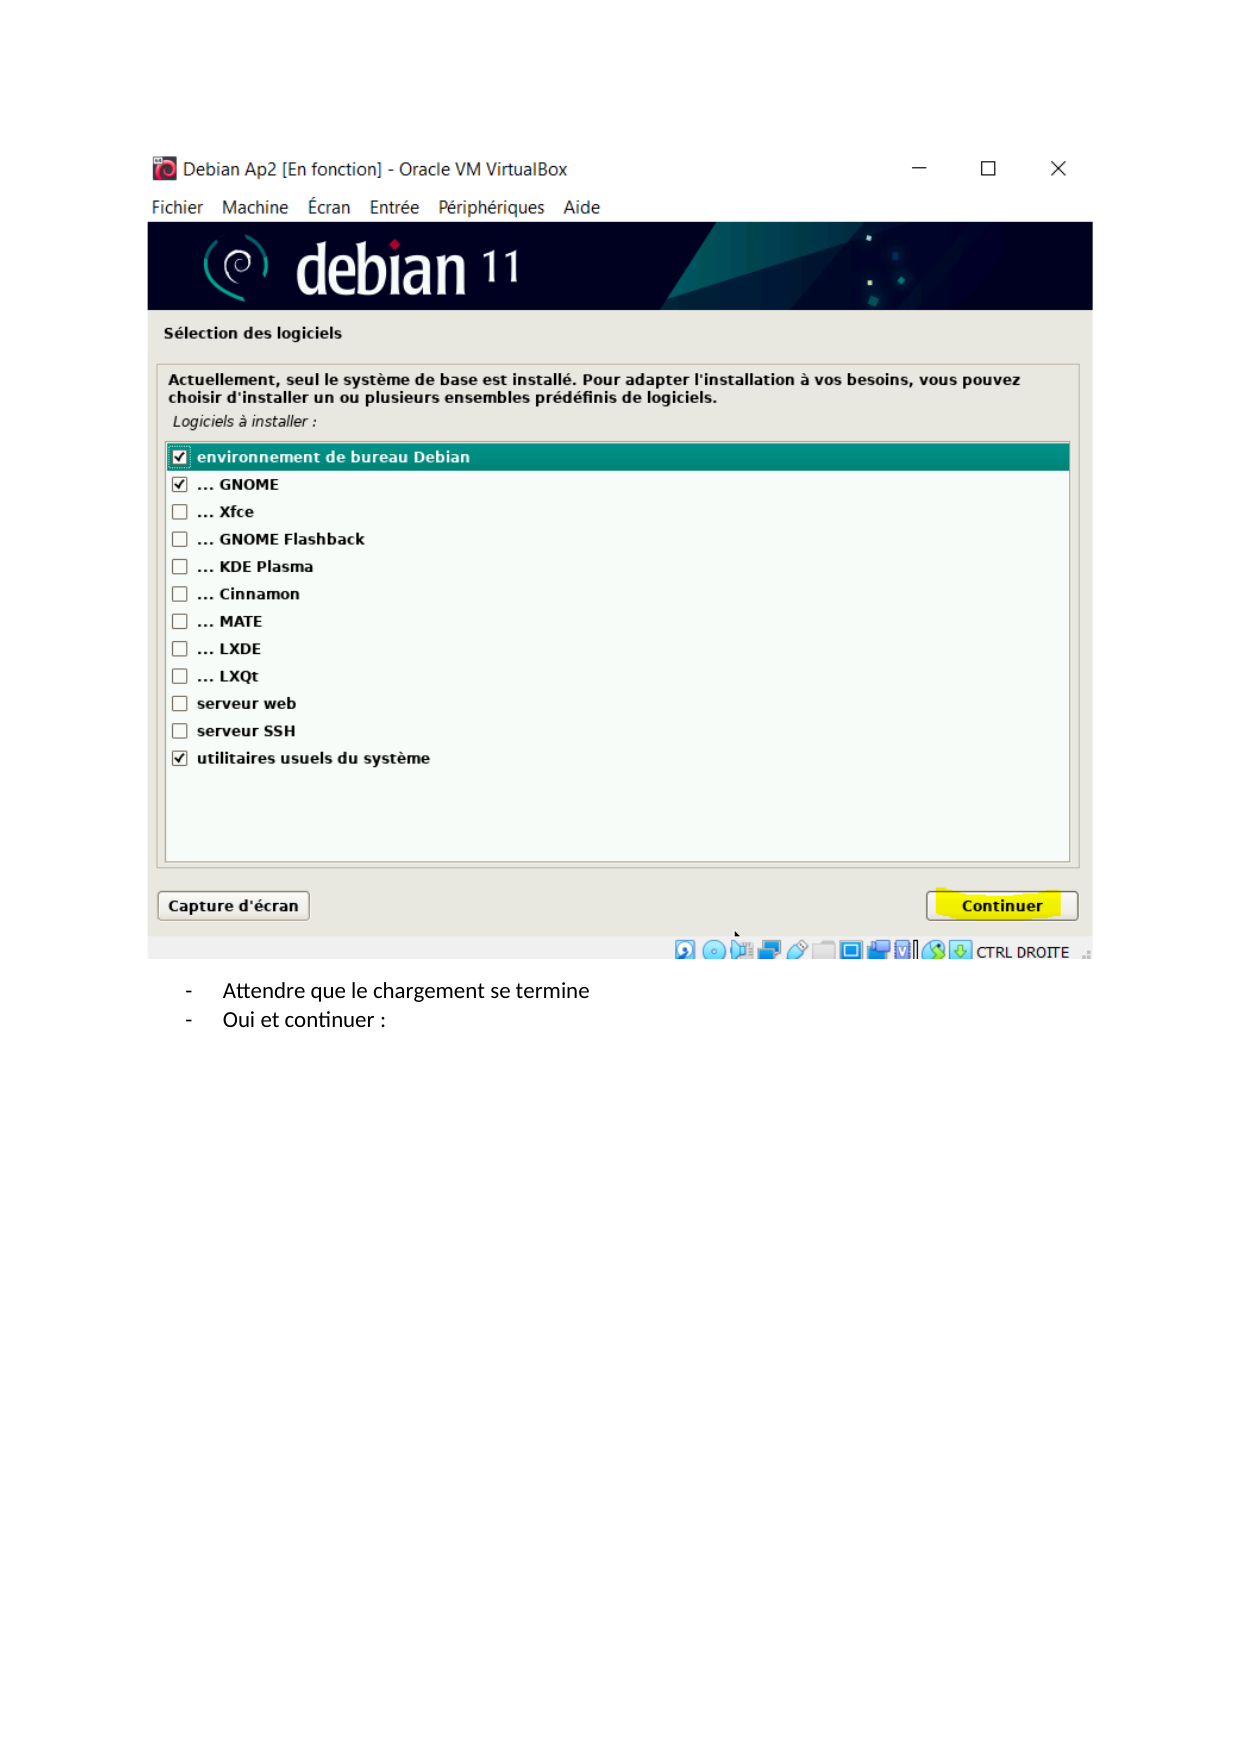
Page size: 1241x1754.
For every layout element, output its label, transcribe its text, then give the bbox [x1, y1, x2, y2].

list Oui et continuer : [185, 1005, 1093, 1033]
list Attendre que le chargement se termine [185, 976, 1093, 1004]
